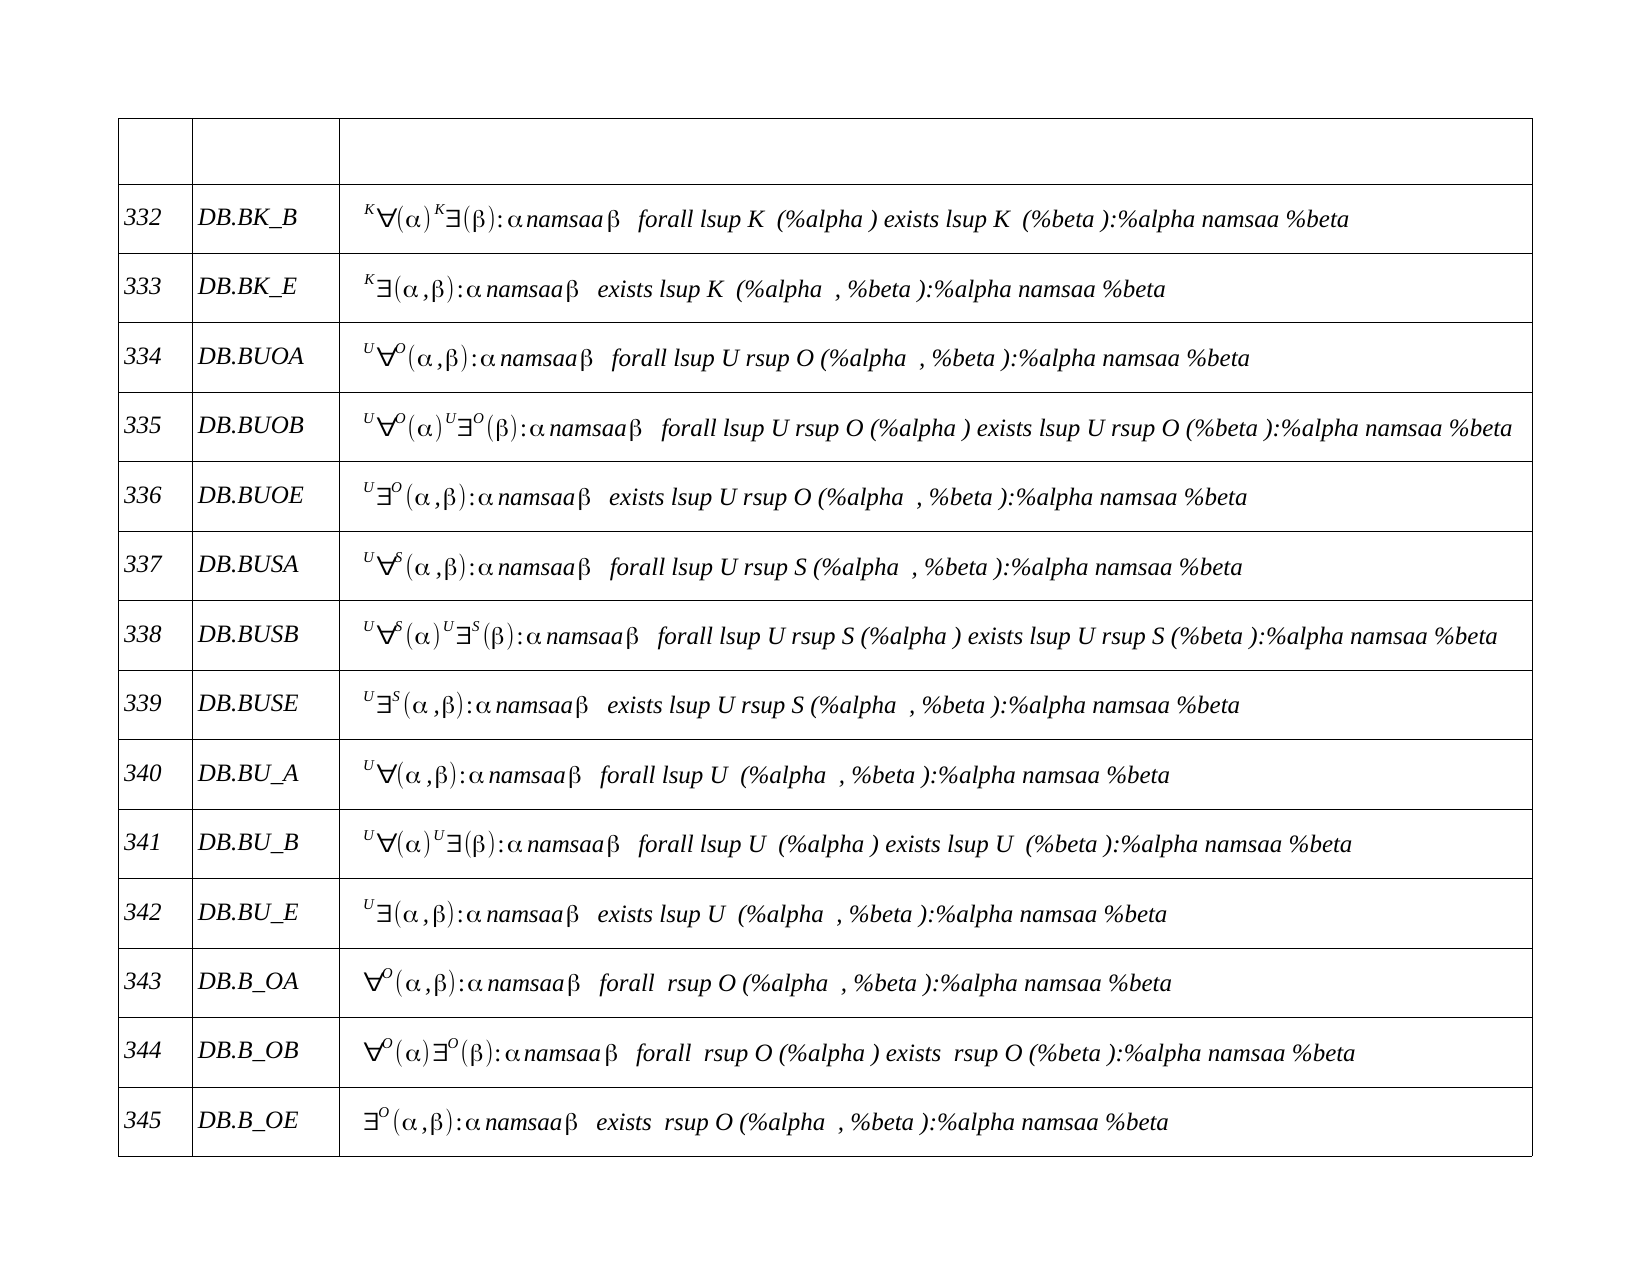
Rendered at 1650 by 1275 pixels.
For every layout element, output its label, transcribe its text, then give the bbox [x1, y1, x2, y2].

table_cell [119, 119, 192, 183]
table_cell exists rsup O (%alpha , %beta ):%alpha namsaa %beta [340, 1088, 1532, 1156]
table_cell DB.BU_E [193, 879, 339, 948]
table_cell DB.BUOE [193, 462, 339, 531]
table_cell DB.BUSE [193, 671, 339, 739]
table_cell DB.BUSA [193, 532, 339, 600]
table_cell DB.B_OE [193, 1088, 339, 1156]
table_cell exists lsup K (%alpha , %beta ):%alpha namsaa %beta [340, 254, 1532, 322]
table_cell DB.BUSB [193, 601, 339, 670]
table_cell exists lsup U (%alpha , %beta ):%alpha namsaa %beta [340, 879, 1532, 948]
table_cell DB.BUOA [193, 323, 339, 392]
table_cell DB.BK_E [193, 254, 339, 322]
table_cell 337 [119, 532, 192, 600]
table_cell 333 [119, 254, 192, 322]
table_cell 340 [119, 740, 192, 809]
table_cell 343 [119, 949, 192, 1017]
table_cell 332 [119, 185, 192, 253]
table_cell forall lsup U rsup S (%alpha ) exists lsup U rsup S (%beta ):%alpha namsaa %beta [340, 601, 1532, 670]
table_cell 342 [119, 879, 192, 948]
table_cell 334 [119, 323, 192, 392]
table_cell 339 [119, 671, 192, 739]
table_cell forall lsup U (%alpha ) exists lsup U (%beta ):%alpha namsaa %beta [340, 810, 1532, 878]
table_cell [193, 119, 339, 183]
table_cell DB.B_OB [193, 1018, 339, 1087]
table_cell 341 [119, 810, 192, 878]
table_cell 338 [119, 601, 192, 670]
table_cell forall lsup U rsup O (%alpha ) exists lsup U rsup O (%beta ):%alpha namsaa %beta [340, 393, 1532, 461]
table_cell forall lsup K (%alpha ) exists lsup K (%beta ):%alpha namsaa %beta [340, 185, 1532, 253]
table_cell DB.B_OA [193, 949, 339, 1017]
table_cell 344 [119, 1018, 192, 1087]
table_cell forall rsup O (%alpha ) exists rsup O (%beta ):%alpha namsaa %beta [340, 1018, 1532, 1087]
table_cell DB.BK_B [193, 185, 339, 253]
table_cell forall lsup U (%alpha , %beta ):%alpha namsaa %beta [340, 740, 1532, 809]
table_cell DB.BU_A [193, 740, 339, 809]
table_cell forall lsup U rsup S (%alpha , %beta ):%alpha namsaa %beta [340, 532, 1532, 600]
table_cell 345 [119, 1088, 192, 1156]
table_cell 336 [119, 462, 192, 531]
table_cell exists lsup U rsup S (%alpha , %beta ):%alpha namsaa %beta [340, 671, 1532, 739]
table_cell DB.BUOB [193, 393, 339, 461]
table_cell 335 [119, 393, 192, 461]
table_cell exists lsup U rsup O (%alpha , %beta ):%alpha namsaa %beta [340, 462, 1532, 531]
table_cell DB.BU_B [193, 810, 339, 878]
table_cell [340, 119, 1532, 183]
table_cell forall lsup U rsup O (%alpha , %beta ):%alpha namsaa %beta [340, 323, 1532, 392]
table_cell forall rsup O (%alpha , %beta ):%alpha namsaa %beta [340, 949, 1532, 1017]
